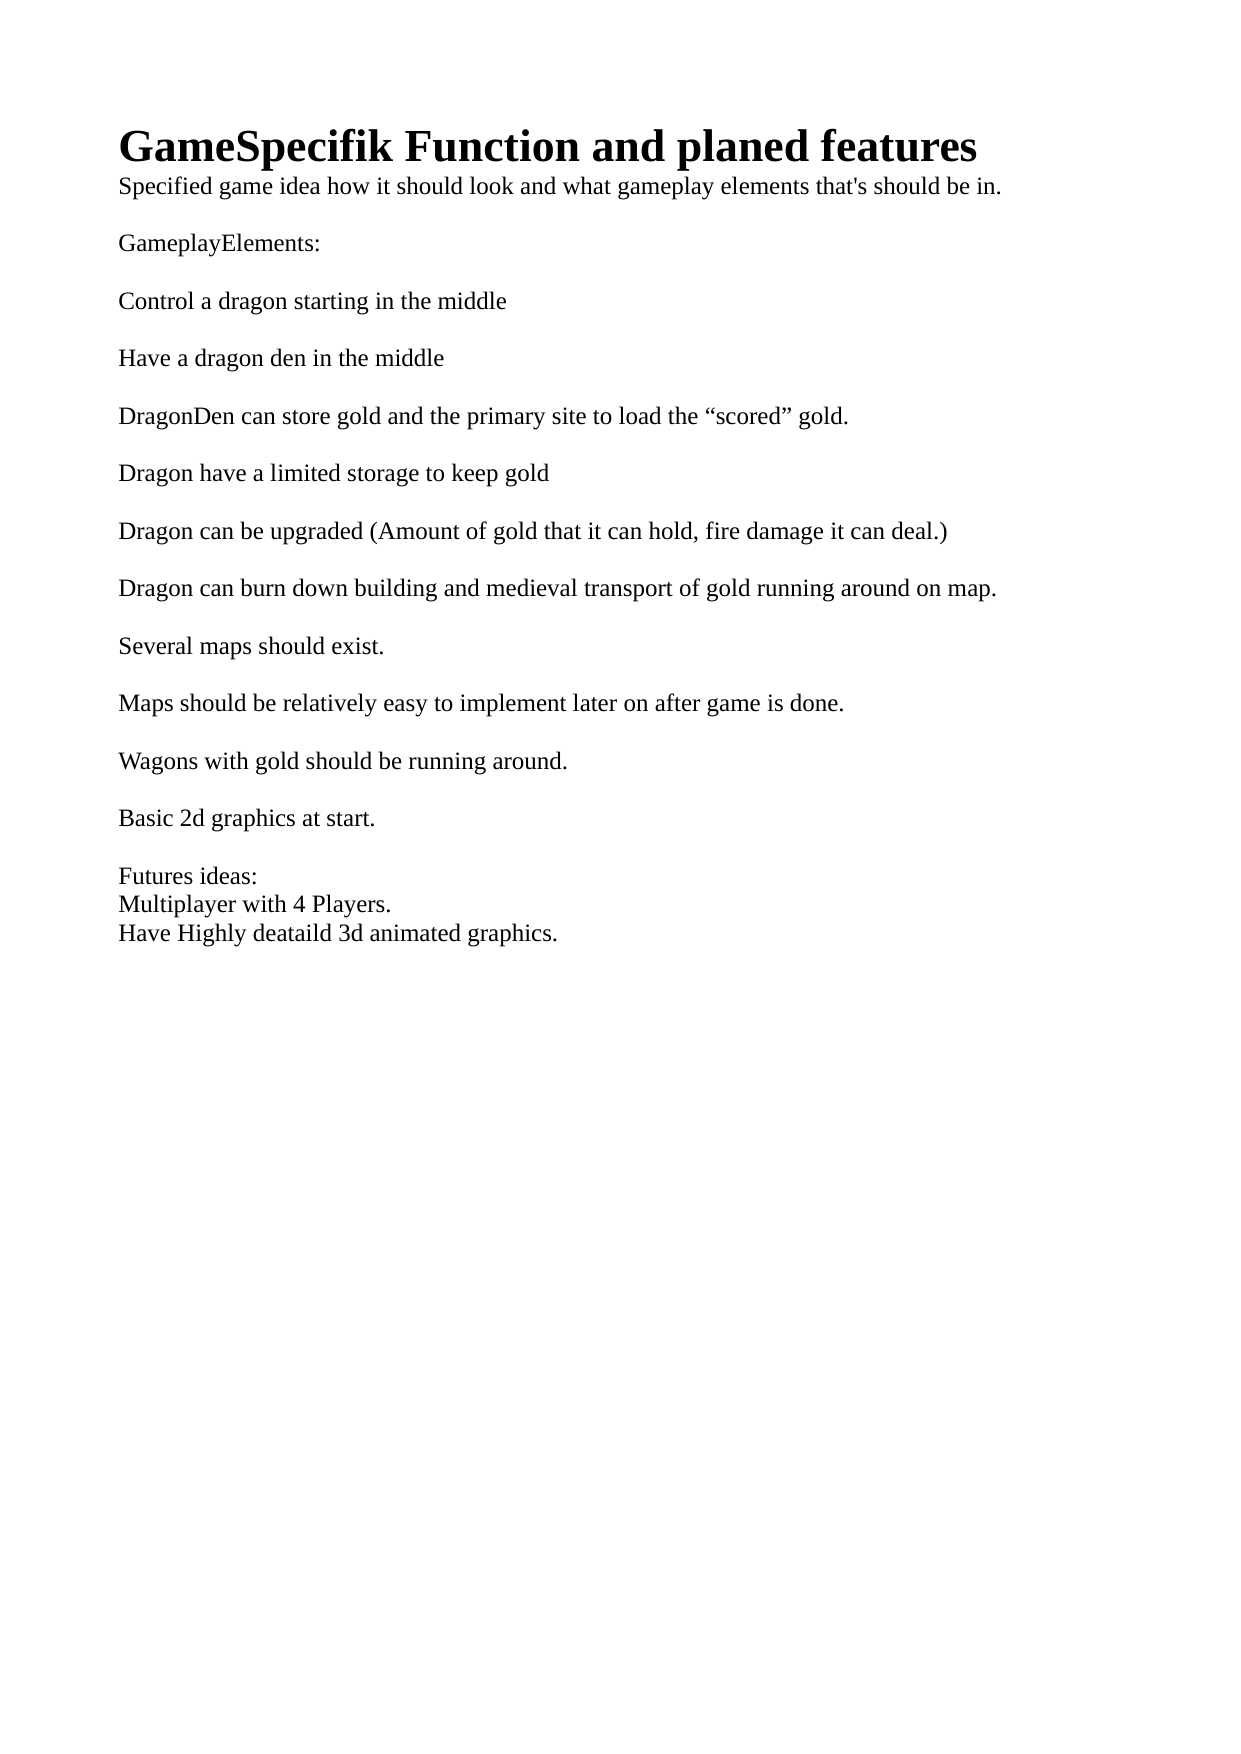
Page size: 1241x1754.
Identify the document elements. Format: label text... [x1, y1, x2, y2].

text Several maps should exist. [118, 631, 1122, 659]
text Control a dragon starting in the middle [118, 286, 1122, 314]
text Basic 2d graphics at start. [118, 803, 1122, 832]
text GameSpecifik Function and planed features [118, 118, 1122, 171]
text Have a dragon den in the middle [118, 343, 1122, 372]
text Dragon have a limited storage to keep gold [118, 458, 1122, 487]
text Wagons with gold should be running around. [118, 746, 1122, 774]
text Futures ideas: [118, 861, 1122, 889]
text DragonDen can store gold and the primary site to load the “scored” gold. [118, 401, 1122, 429]
text Specified game idea how it should look and what gameplay elements that's should be in. [118, 171, 1122, 199]
text Have Highly deataild 3d animated graphics. [118, 918, 1122, 947]
text Multiplayer with 4 Players. [118, 889, 1122, 918]
text Dragon can burn down building and medieval transport of gold running around on map. [118, 573, 1122, 602]
text GameplayElements: [118, 228, 1122, 257]
text Dragon can be upgraded (Amount of gold that it can hold, fire damage it can deal.) [118, 516, 1122, 544]
text Maps should be relatively easy to implement later on after game is done. [118, 688, 1122, 717]
